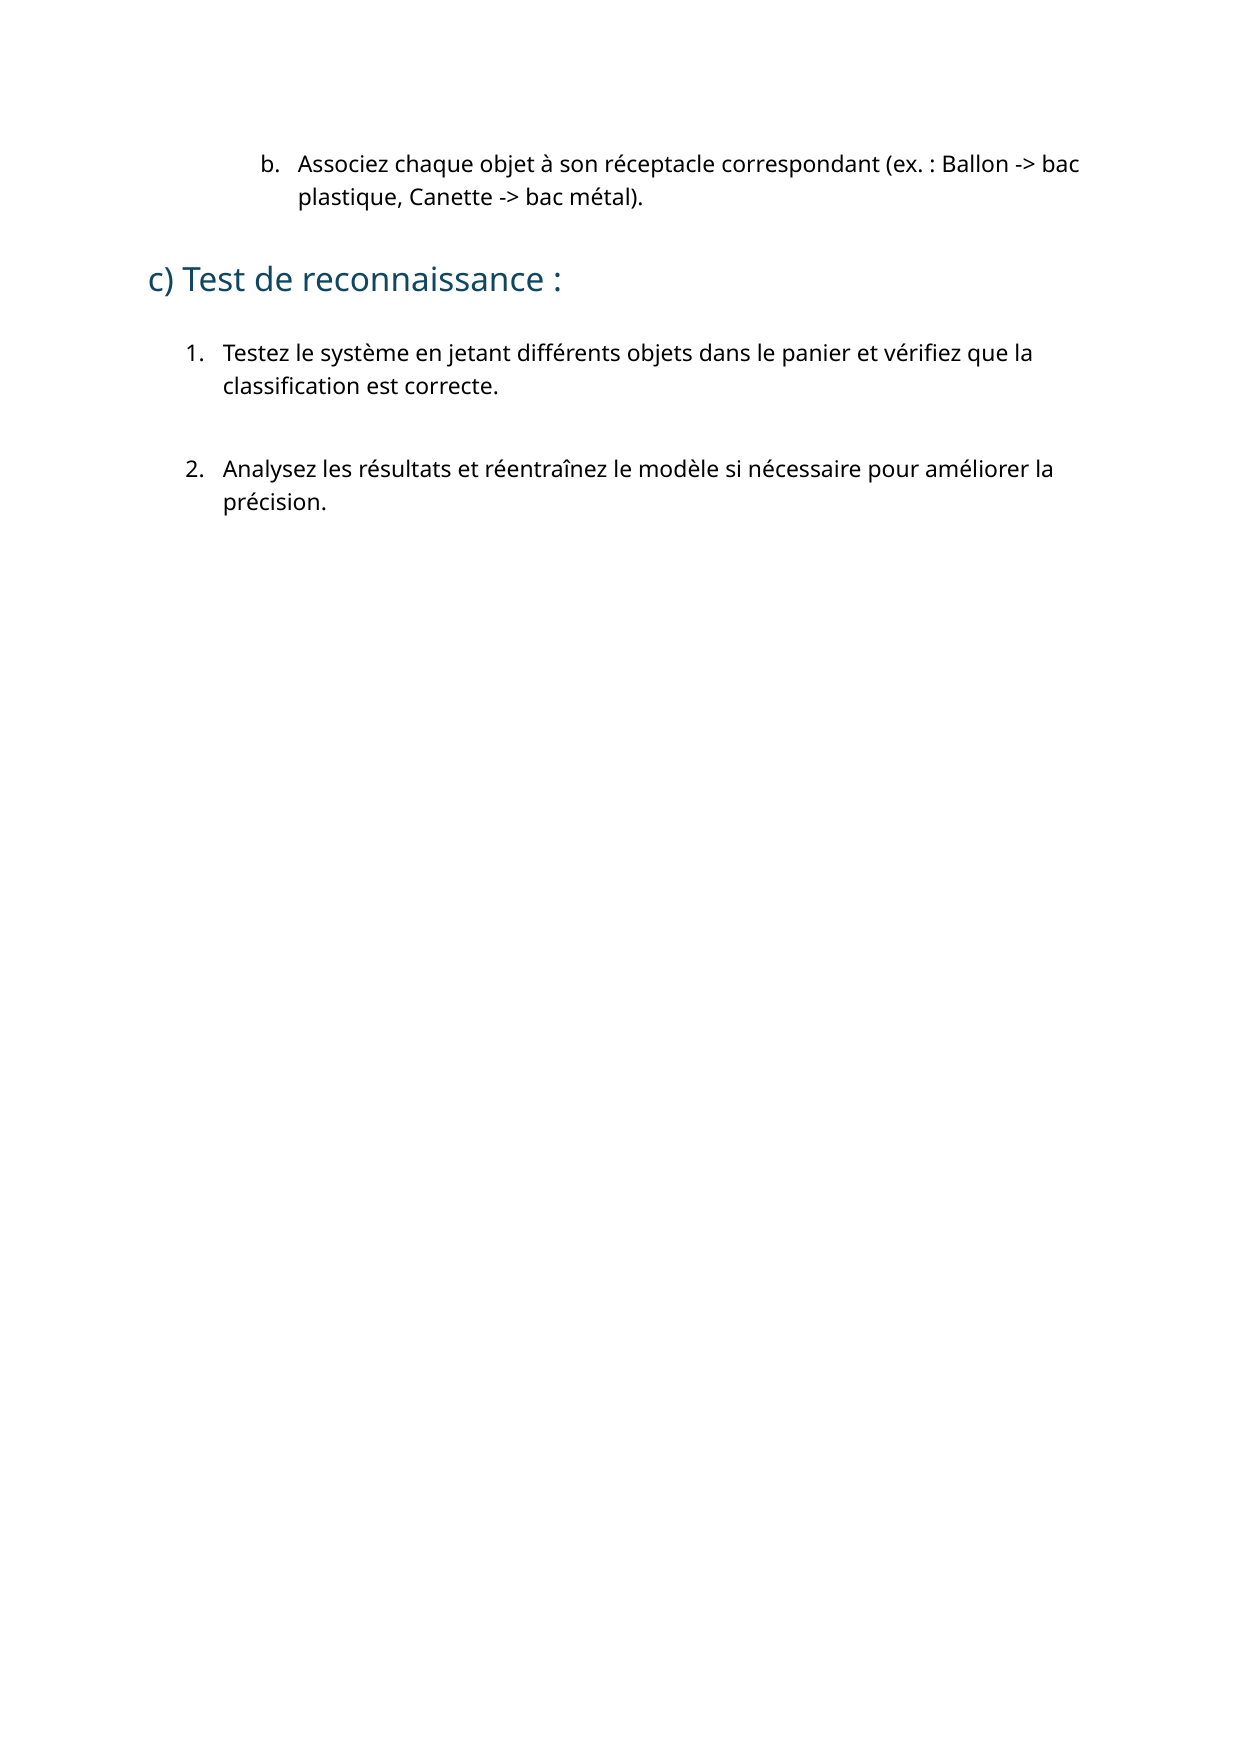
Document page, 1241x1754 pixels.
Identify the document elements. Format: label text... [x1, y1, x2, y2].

subtitle c) Test de reconnaissance : [148, 256, 1093, 301]
list Associez chaque objet à son réceptacle correspondant (ex. : Ballon -> bac plastique, Canette -> bac métal). [260, 148, 1093, 212]
list Testez le système en jetant différents objets dans le panier et vérifiez que la classification est correcte. [185, 337, 1093, 401]
list Analysez les résultats et réentraînez le modèle si nécessaire pour améliorer la précision. [185, 453, 1093, 518]
